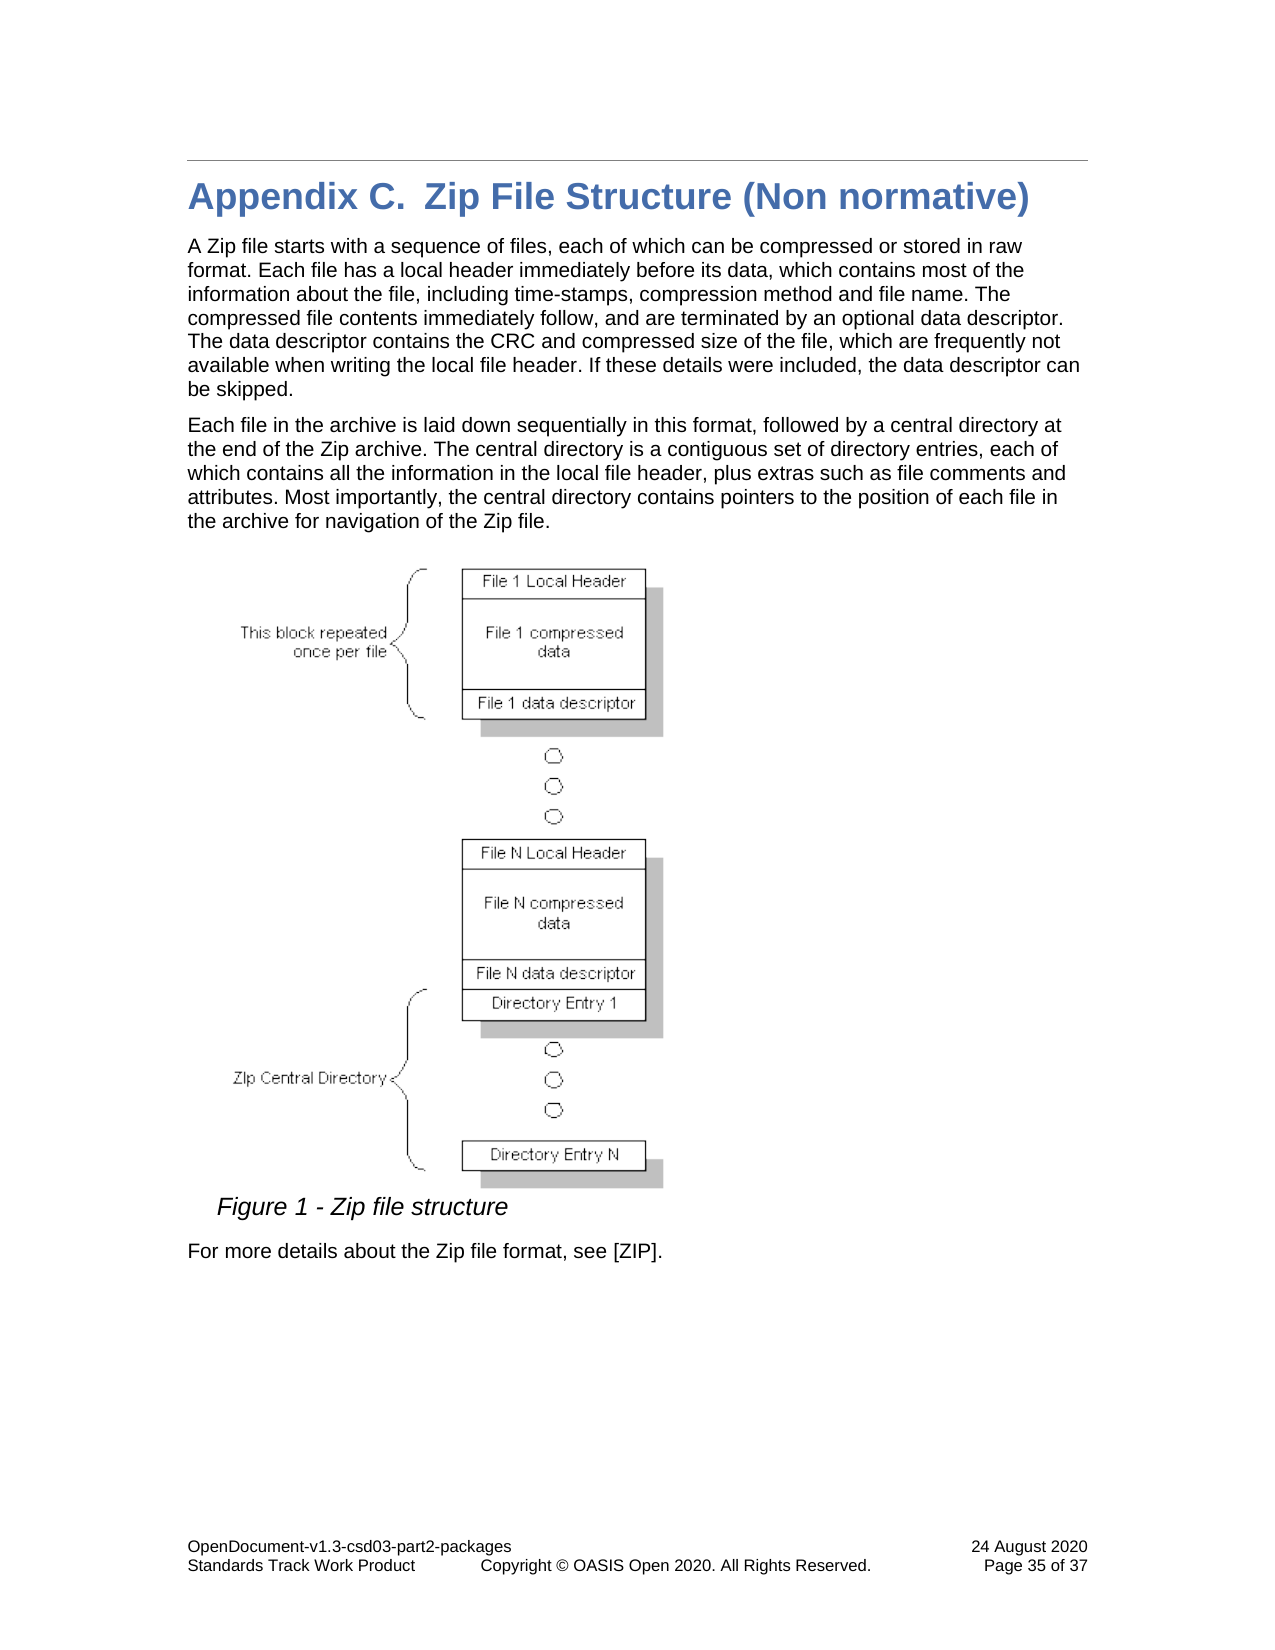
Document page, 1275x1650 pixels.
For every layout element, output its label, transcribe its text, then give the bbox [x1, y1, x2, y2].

text Figure 1 - Zip file structure [217, 1192, 667, 1221]
text Each file in the archive is laid down sequentially in this format, followed by a central directory at the end of the Zip archive. The central directory is a contiguous set of directory entries, each of which contains all the information in the local file header, plus extras such as file comments and attributes. Most importantly, the central directory contains pointers to the position of each file in the archive for navigation of the Zip file. [187, 413, 1088, 533]
text A Zip file starts with a sequence of files, each of which can be compressed or stored in raw format. Each file has a local header immediately before its data, which contains most of the information about the file, including time-stamps, compression method and file name. The compressed file contents immediately follow, and are terminated by an optional data descriptor. The data descriptor contains the CRC and compressed size of the file, which are frequently not available when writing the local file header. If these details were included, the data descriptor can be skipped. [187, 233, 1088, 401]
subtitle Zip File Structure (Non normative) [187, 161, 1088, 217]
text For more details about the Zip file format, see [ZIP]. [187, 1239, 1088, 1263]
picture [216, 564, 667, 1192]
